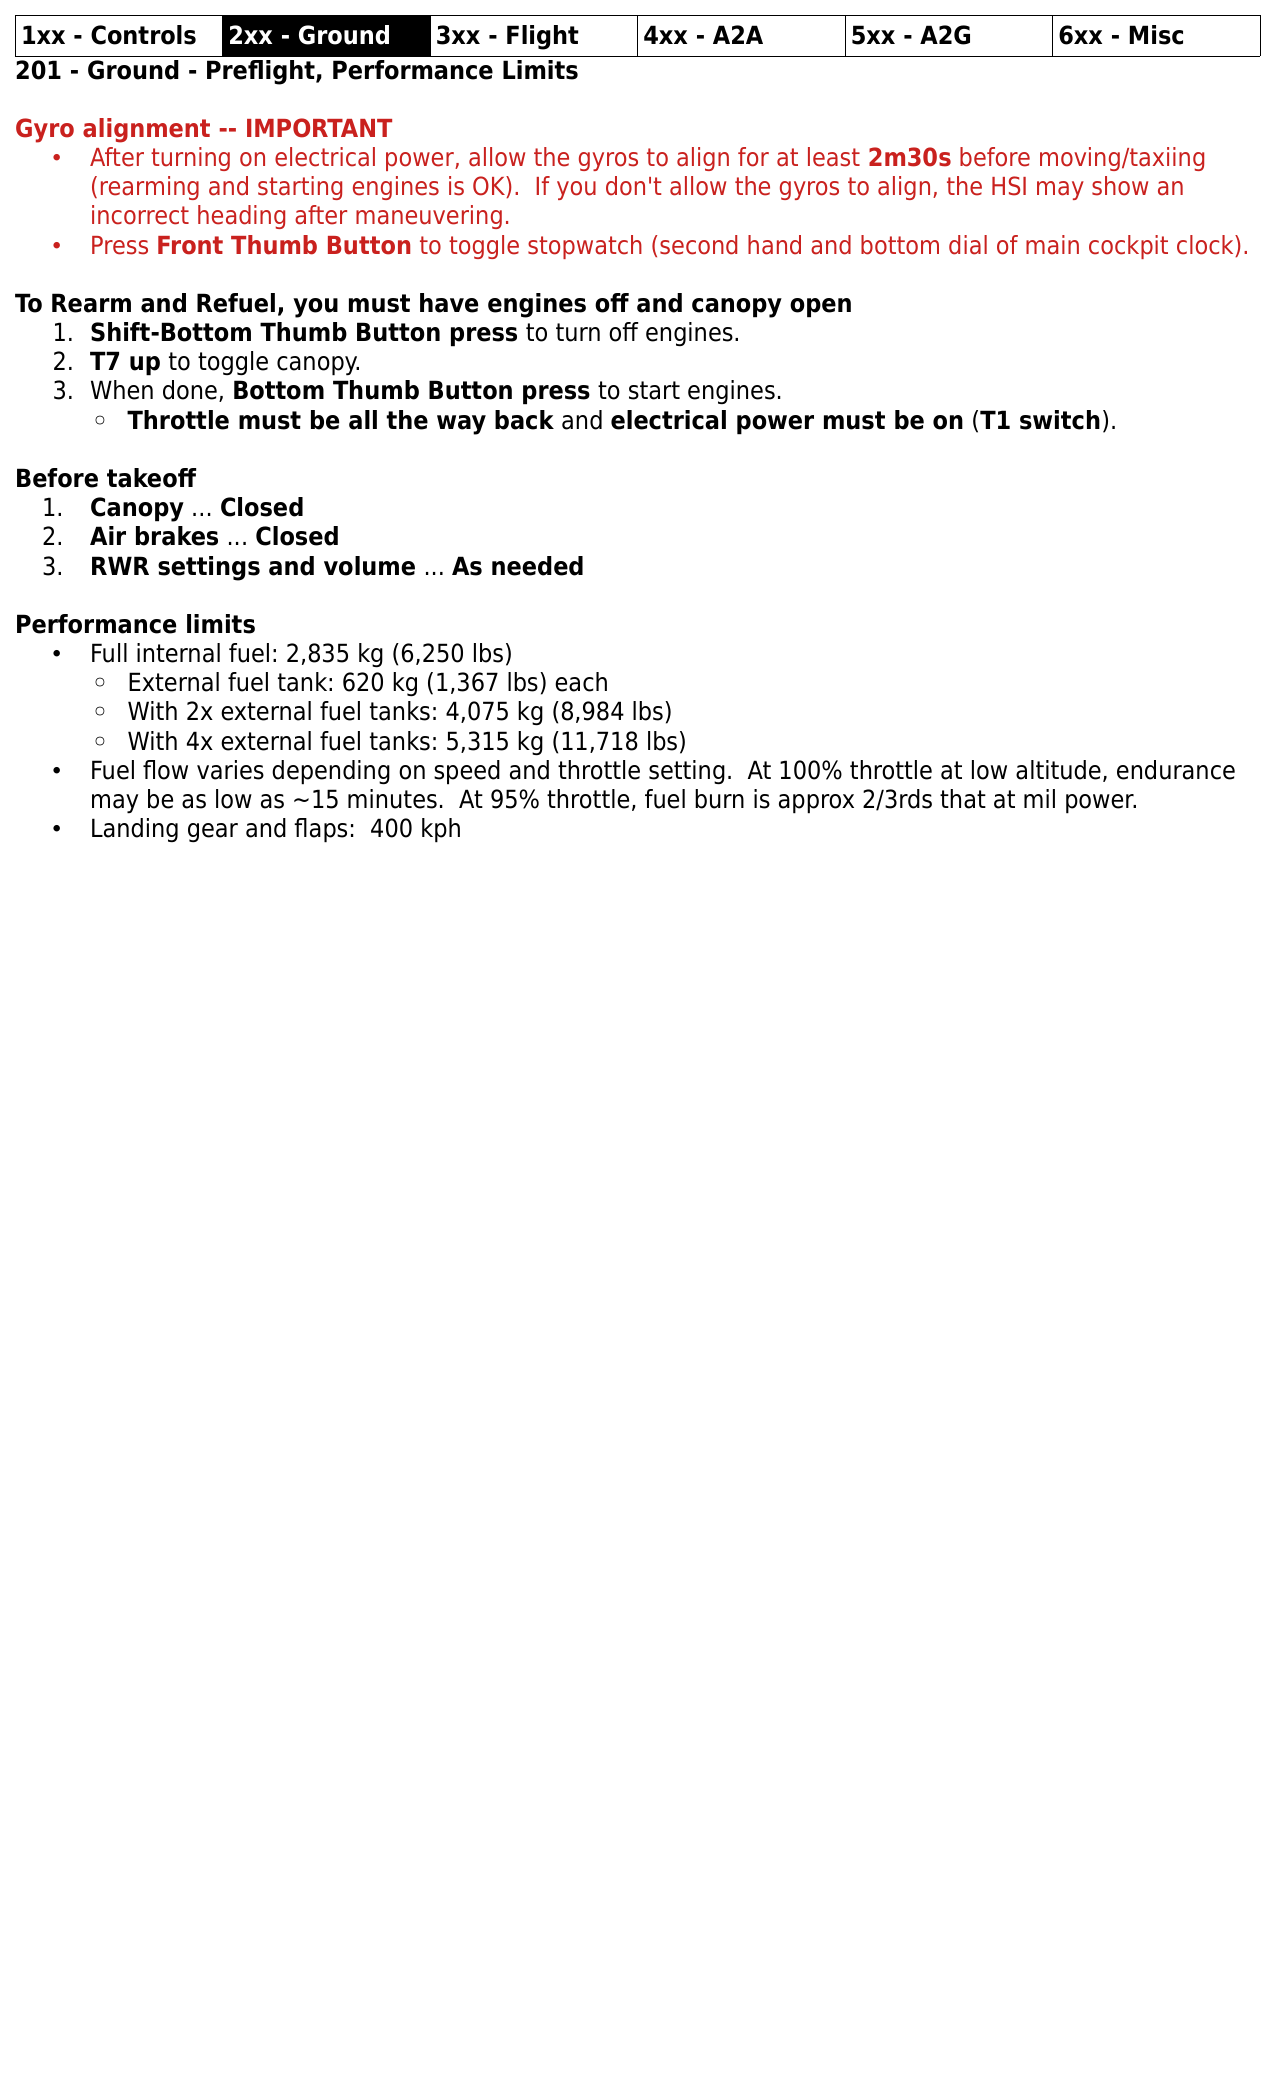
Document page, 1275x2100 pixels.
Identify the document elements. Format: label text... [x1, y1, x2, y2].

list When done, Bottom Thumb Button press to start engines. [52, 377, 1260, 406]
list External fuel tank: 620 kg (1,367 lbs) each [90, 668, 1260, 697]
list With 2x external fuel tanks: 4,075 kg (8,984 lbs) [90, 697, 1260, 727]
text Before takeoff [15, 464, 1260, 493]
table_header 1xx - Controls [16, 16, 222, 56]
list Fuel flow varies depending on speed and throttle setting. At 100% throttle at low altitude, endurance may be as low as ~15 minutes. At 95% throttle, fuel burn is approx 2/3rds that at mil power. [52, 756, 1260, 814]
list RWR settings and volume ... As needed [52, 552, 1260, 581]
table_header 2xx - Ground [223, 16, 430, 56]
text To Rearm and Refuel, you must have engines off and canopy open [15, 289, 1260, 318]
list Throttle must be all the way back and electrical power must be on (T1 switch). [90, 406, 1260, 435]
list Full internal fuel: 2,835 kg (6,250 lbs) [52, 639, 1260, 668]
table_header 6xx - Misc [1053, 16, 1260, 56]
list Shift-Bottom Thumb Button press to turn off engines. [52, 318, 1260, 347]
table_header 4xx - A2A [638, 16, 845, 56]
table_header 3xx - Flight [431, 16, 637, 56]
table_header 5xx - A2G [846, 16, 1052, 56]
list Canopy ... Closed [52, 493, 1260, 522]
list Landing gear and flaps: 400 kph [52, 814, 1260, 843]
list With 4x external fuel tanks: 5,315 kg (11,718 lbs) [90, 727, 1260, 756]
list After turning on electrical power, allow the gyros to align for at least 2m30s before moving/taxiing (rearming and starting engines is OK). If you don't allow the gyros to align, the HSI may show an incorrect heading after maneuvering. [52, 143, 1260, 231]
list Press Front Thumb Button to toggle stopwatch (second hand and bottom dial of main cockpit clock). [52, 231, 1260, 260]
list T7 up to toggle canopy. [52, 347, 1260, 377]
text Performance limits [15, 610, 1260, 639]
text 201 - Ground - Preflight, Performance Limits [15, 57, 1260, 85]
text Gyro alignment -- IMPORTANT [15, 114, 1260, 143]
list Air brakes ... Closed [52, 522, 1260, 552]
